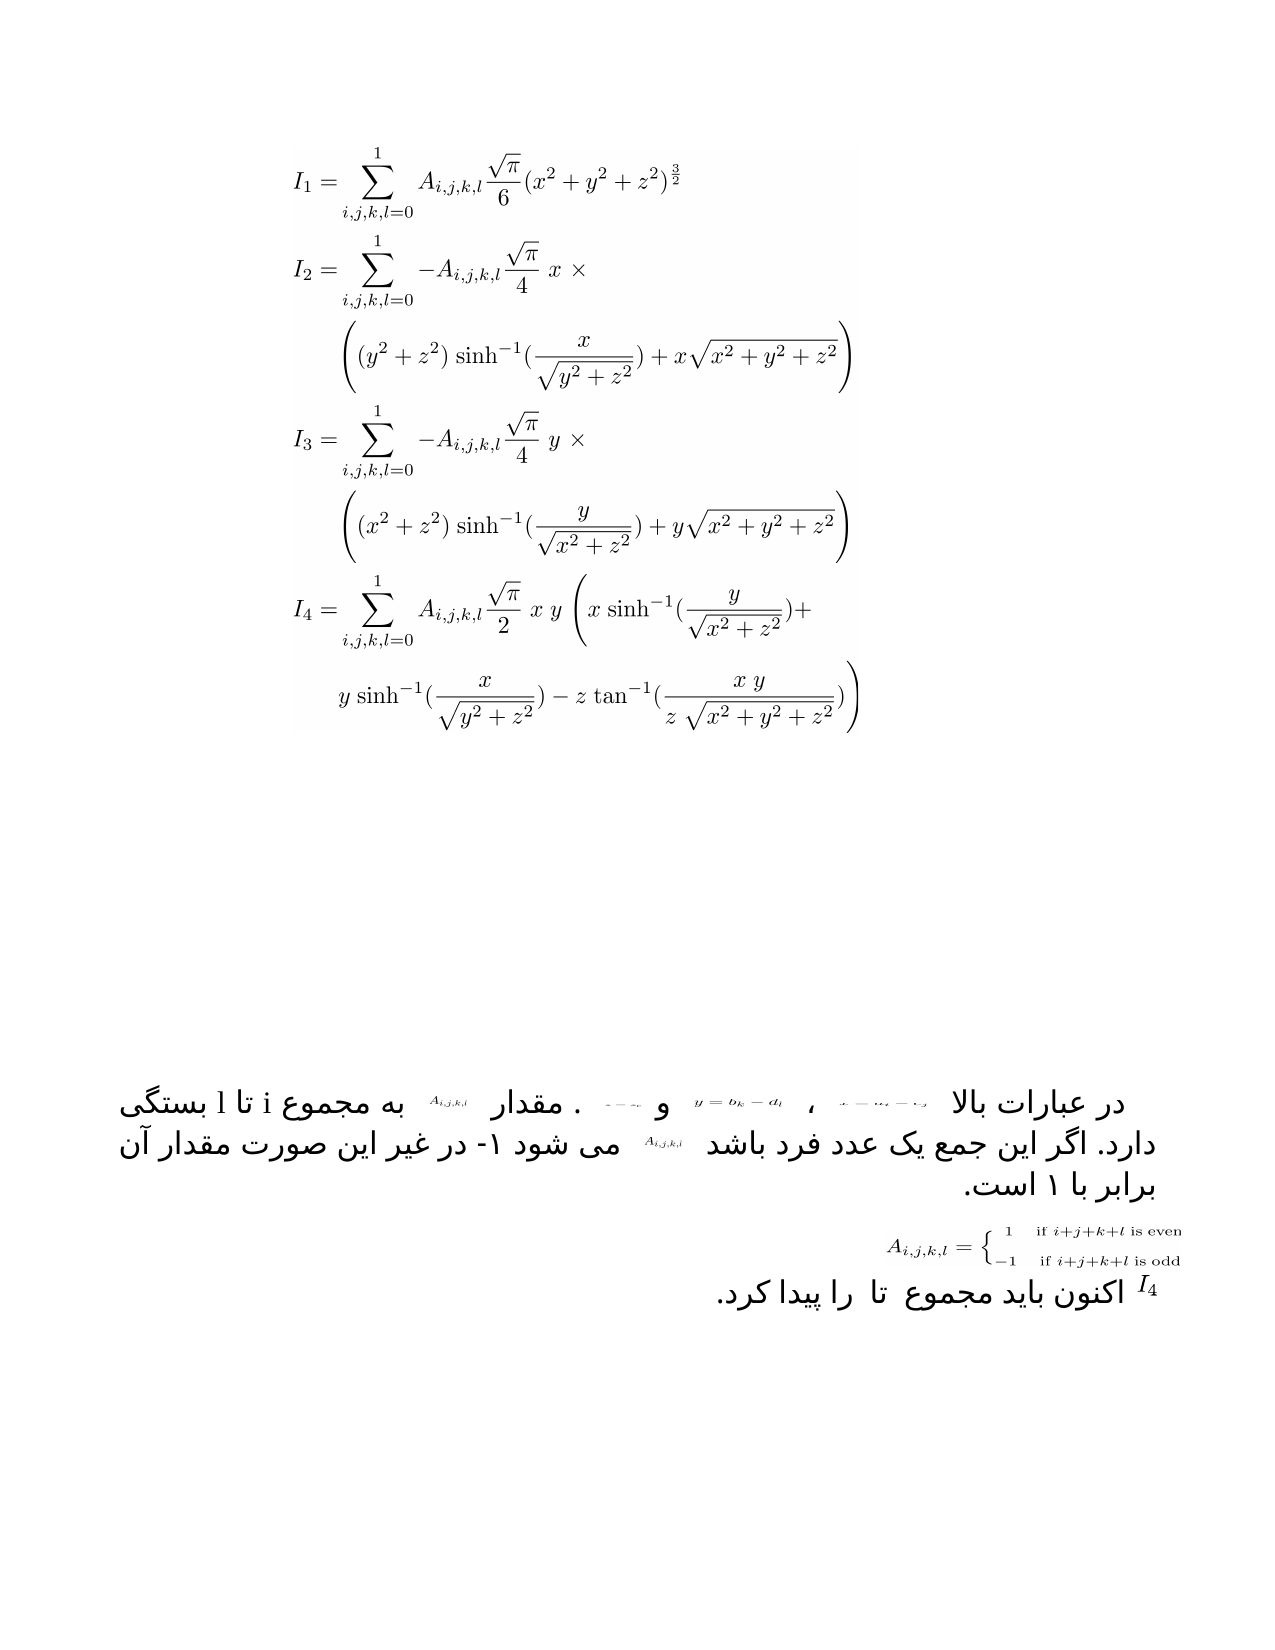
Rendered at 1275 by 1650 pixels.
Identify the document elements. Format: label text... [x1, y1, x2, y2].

text در عبارات بالا ، و . مقدار به مجموع i تا l بستگی دارد. اگر این جمع یک عدد فرد باشد می شود ۱- در غیر این صورت مقدار آن برابر با ۱ است. [118, 1086, 1157, 1208]
picture [886, 1227, 1182, 1268]
picture [839, 1103, 927, 1107]
text اکنون باید مجموع تا را پیدا کرد. [118, 1275, 1157, 1316]
picture [694, 1099, 782, 1107]
picture [293, 147, 859, 733]
picture [429, 1096, 467, 1107]
picture [644, 1137, 682, 1148]
